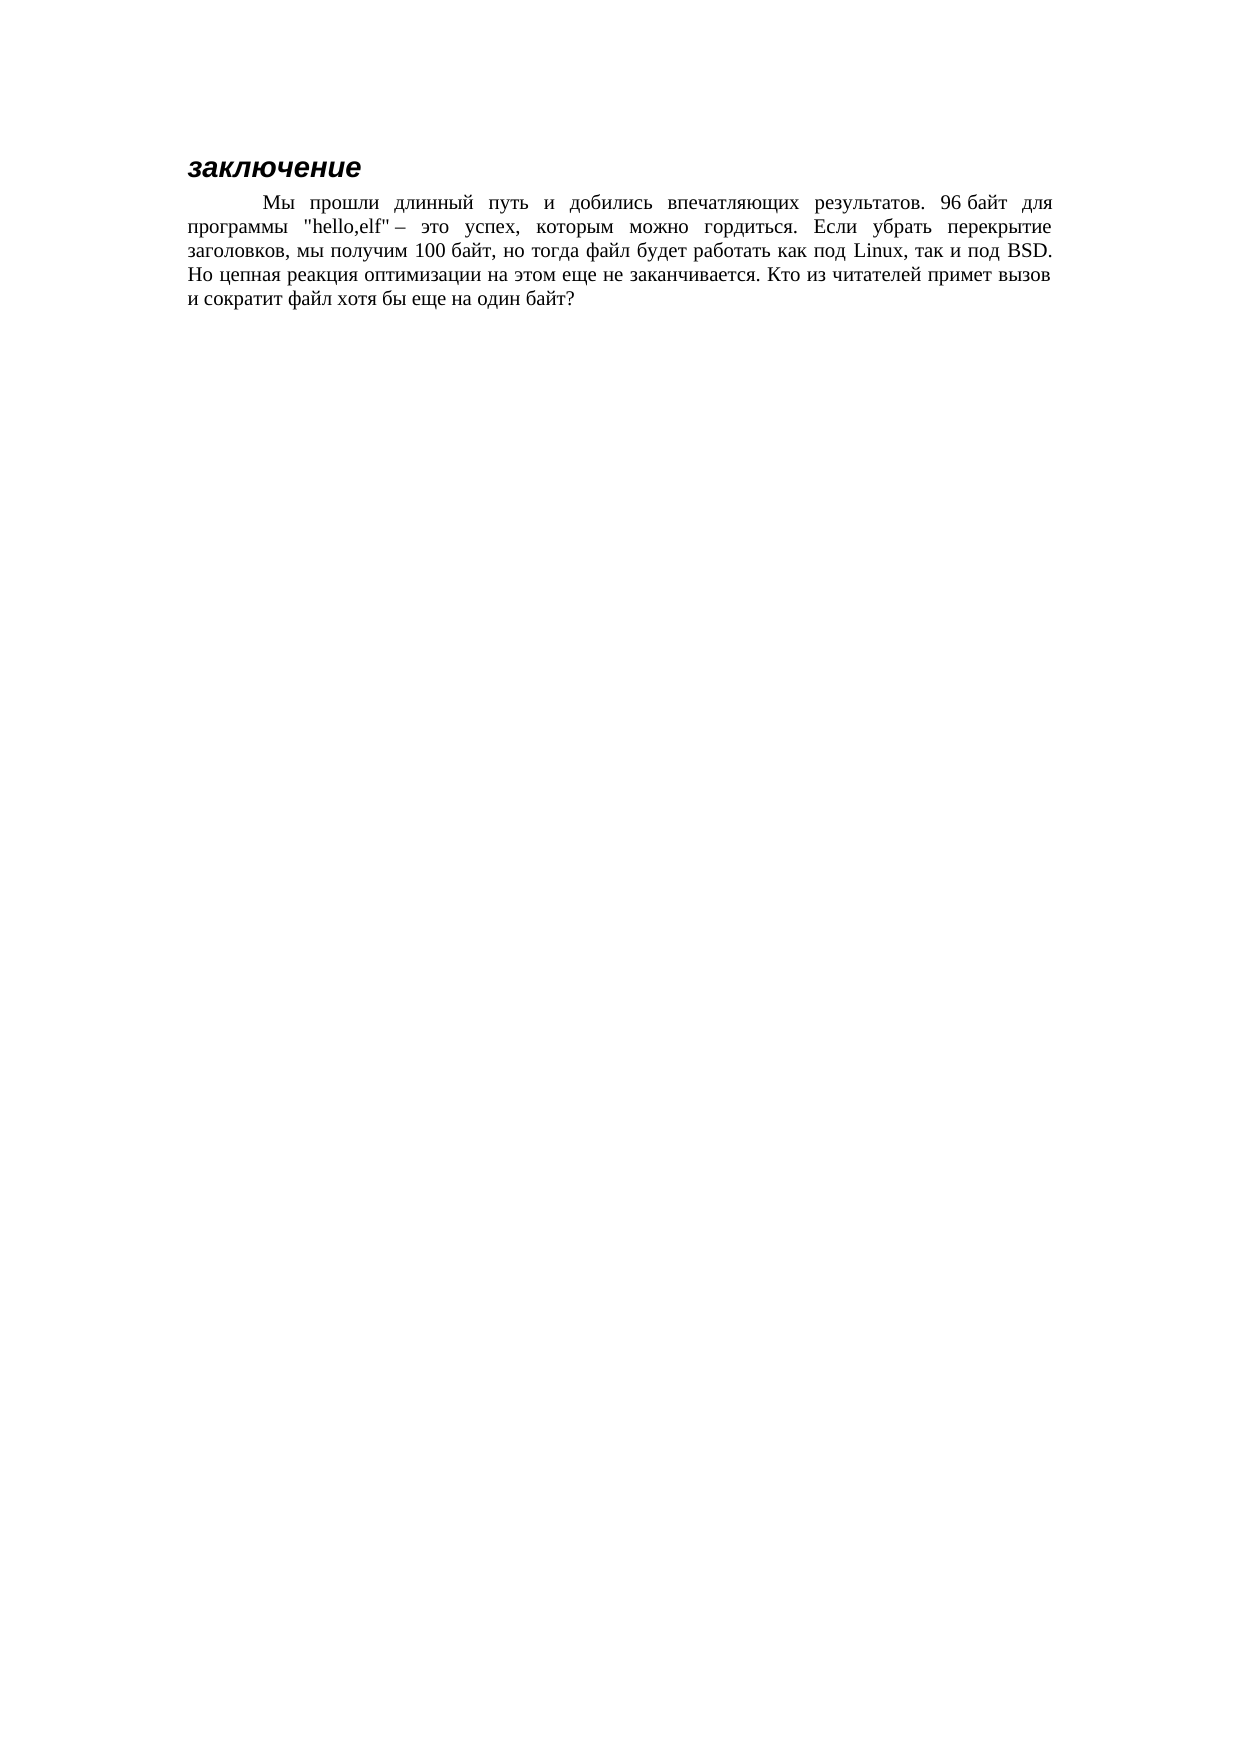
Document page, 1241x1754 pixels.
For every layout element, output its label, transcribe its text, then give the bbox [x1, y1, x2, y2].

subtitle заключение [187, 150, 1053, 183]
text Мы прошли длинный путь и добились впечатляющих результатов. 96 байт для программы "hello,elf" – это успех, которым можно гордиться. Если убрать перекрытие заголовков, мы получим 100 байт, но тогда файл будет работать как под Linux, так и под BSD. Но цепная реакция оптимизации на этом еще не заканчивается. Кто из читателей примет вызов и сократит файл хотя бы еще на один байт? [187, 190, 1053, 310]
